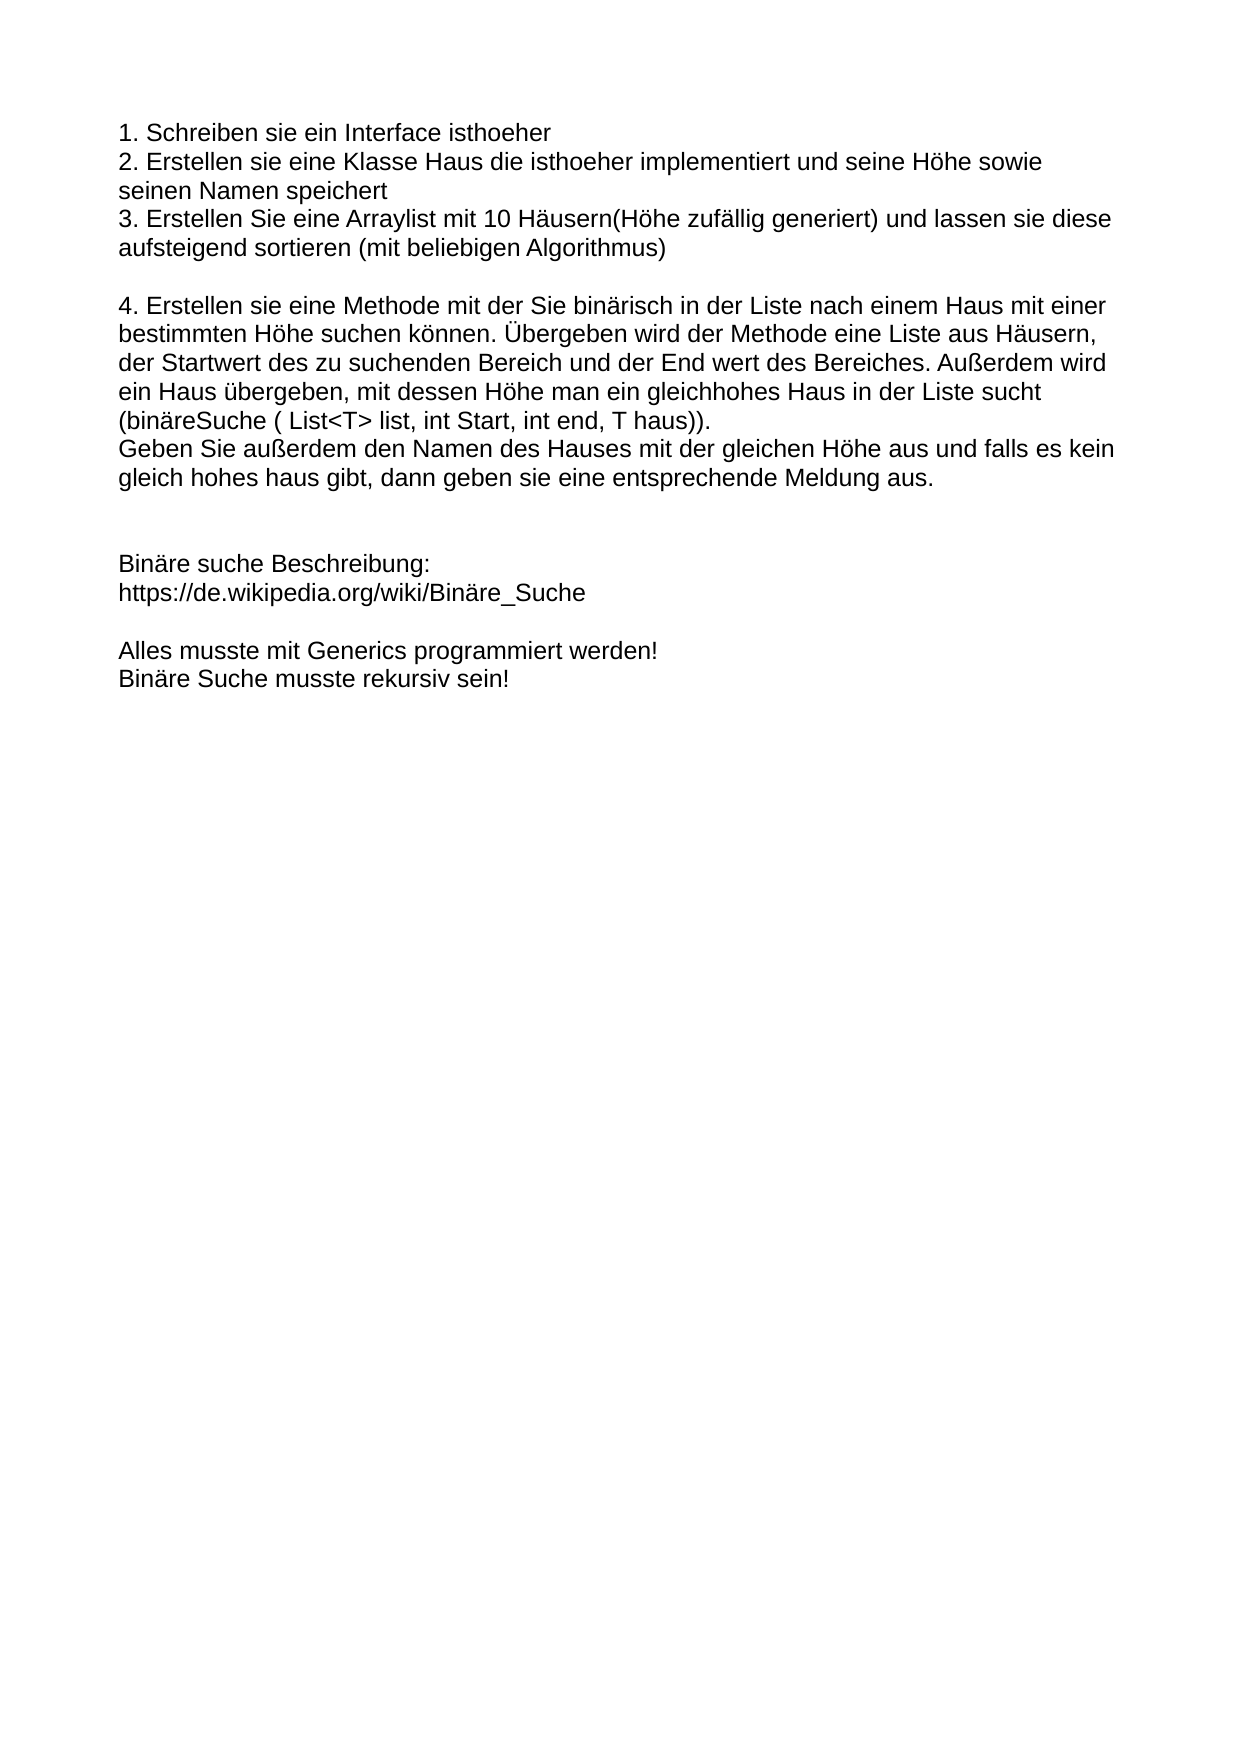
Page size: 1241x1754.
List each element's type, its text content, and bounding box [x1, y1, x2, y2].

text 1. Schreiben sie ein Interface isthoeher [118, 118, 1122, 147]
text https://de.wikipedia.org/wiki/Binäre_Suche [118, 578, 1122, 607]
text Binäre suche Beschreibung: [118, 549, 1122, 578]
text Geben Sie außerdem den Namen des Hauses mit der gleichen Höhe aus und falls es kein gleich hohes haus gibt, dann geben sie eine entsprechende Meldung aus. [118, 434, 1122, 492]
text Binäre Suche musste rekursiv sein! [118, 664, 1122, 693]
text 4. Erstellen sie eine Methode mit der Sie binärisch in der Liste nach einem Haus mit einer bestimmten Höhe suchen können. Übergeben wird der Methode eine Liste aus Häusern, der Startwert des zu suchenden Bereich und der End wert des Bereiches. Außerdem wird ein Haus übergeben, mit dessen Höhe man ein gleichhohes Haus in der Liste sucht (binäreSuche ( List<T> list, int Start, int end, T haus)). [118, 291, 1122, 434]
text 3. Erstellen Sie eine Arraylist mit 10 Häusern(Höhe zufällig generiert) und lassen sie diese aufsteigend sortieren (mit beliebigen Algorithmus) [118, 204, 1122, 262]
text Alles musste mit Generics programmiert werden! [118, 636, 1122, 664]
text 2. Erstellen sie eine Klasse Haus die isthoeher implementiert und seine Höhe sowie seinen Namen speichert [118, 147, 1122, 204]
